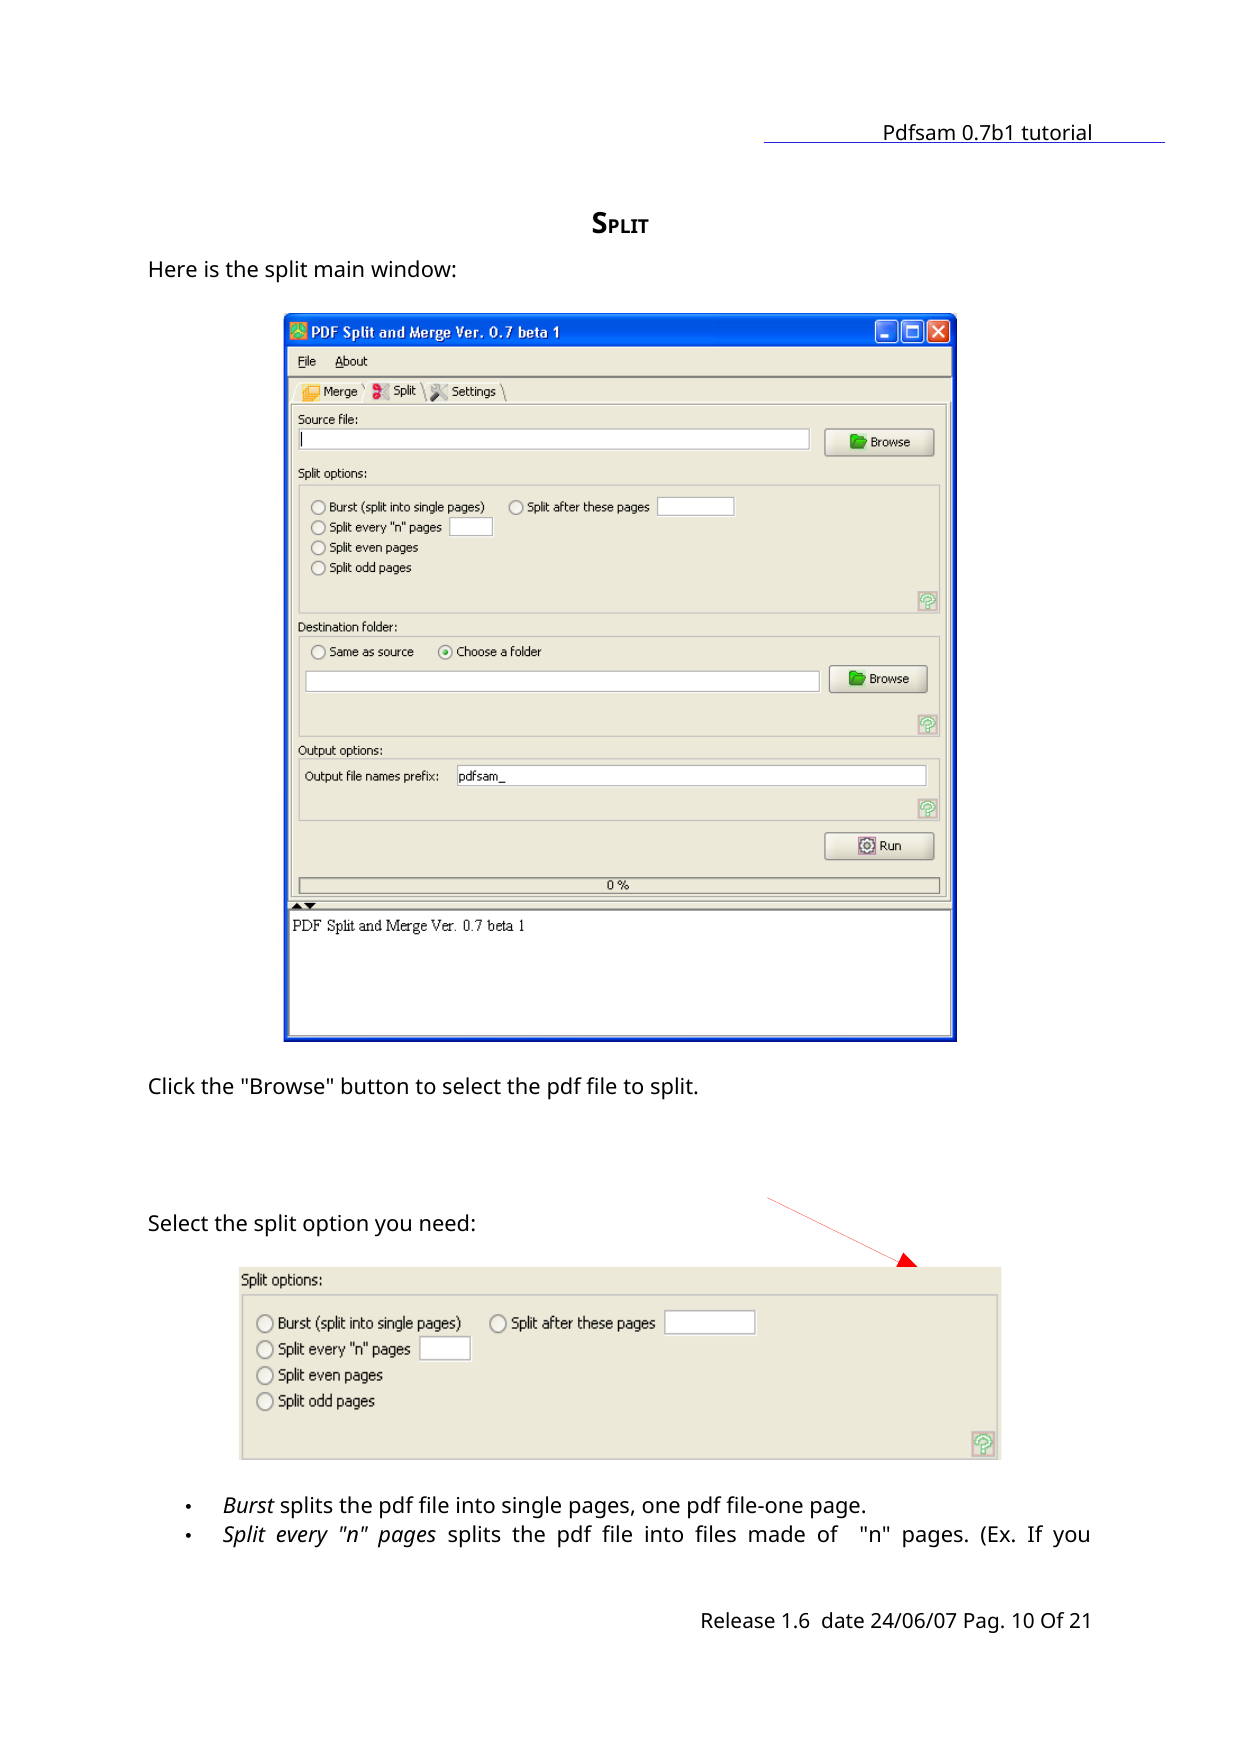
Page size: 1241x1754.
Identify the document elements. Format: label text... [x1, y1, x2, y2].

text [791, 1208, 1093, 1237]
list Split every "n" pages splits the pdf file into files made of "n" pages. (Ex. If you [185, 1519, 1093, 1549]
text Here is the split main window: [148, 254, 1093, 284]
list Burst splits the pdf file into single pages, one pdf file-one page. [185, 1489, 1093, 1519]
text Click the "Browse" button to select the pdf file to split. [148, 1071, 1093, 1101]
text Split [148, 202, 1093, 242]
text Select the split option you need: [148, 1208, 845, 1237]
picture [283, 313, 957, 1042]
